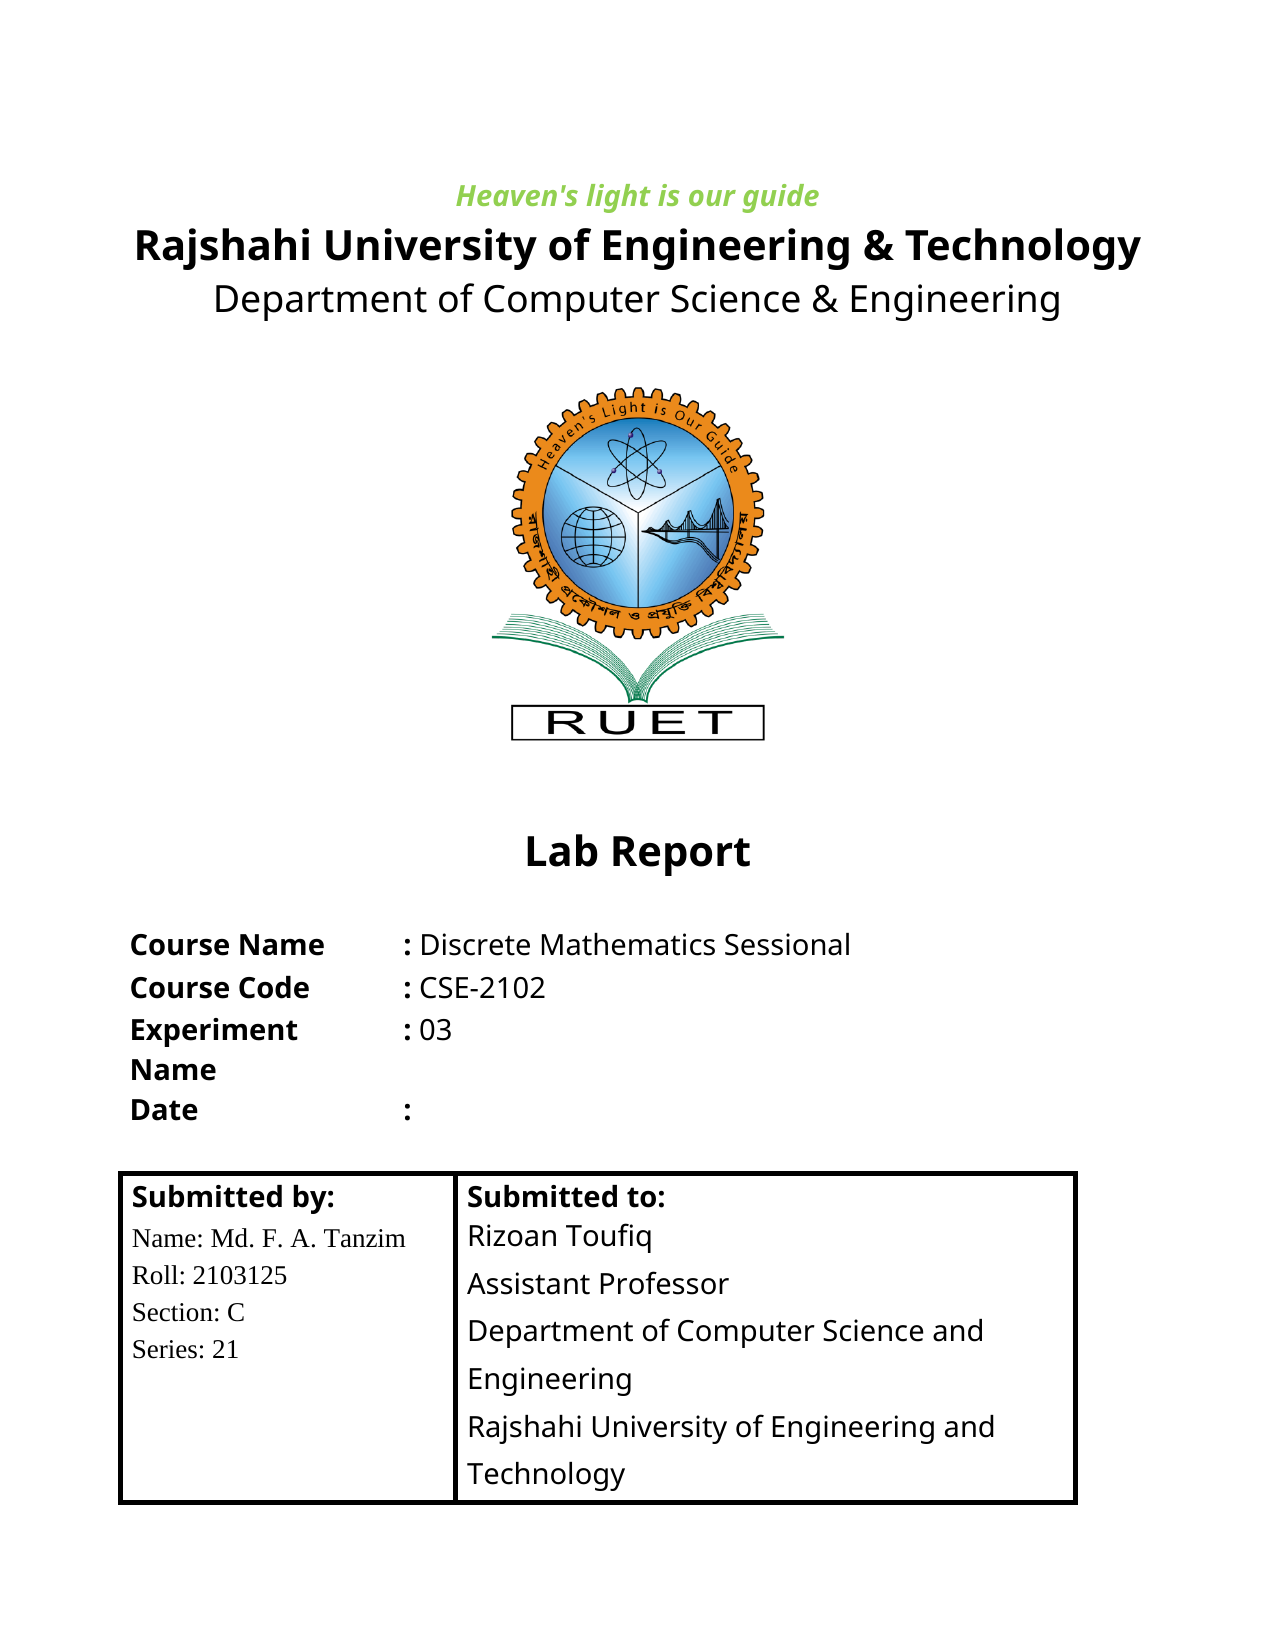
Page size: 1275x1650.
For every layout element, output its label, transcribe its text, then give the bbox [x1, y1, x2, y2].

text Department of Computer Science & Engineering [118, 272, 1157, 323]
text Heaven's light is our guide [118, 176, 1157, 215]
text Rajshahi University of Engineering & Technology [118, 215, 1157, 272]
table_cell Date [118, 1089, 392, 1131]
table_header Submitted by: Name: Md. F. A. Tanzim Roll: 2103125 Section: C Series: 21 [123, 1176, 453, 1500]
table_cell : [392, 1089, 1066, 1131]
table_header Submitted to: Rizoan Toufiq Assistant Professor Department of Computer Science and Engineering Rajshahi University of Engineering and Technology [458, 1176, 1073, 1500]
table_cell : CSE-2102 [392, 967, 1066, 1009]
table_cell Course Code [118, 967, 392, 1009]
table_header : Discrete Mathematics Sessional [392, 925, 1066, 967]
table_header Course Name [118, 925, 392, 967]
text Assignment [521, 878, 754, 882]
picture [479, 381, 796, 746]
table_cell : 03 [392, 1010, 1066, 1089]
text Lab Report [521, 822, 754, 878]
table_cell Experiment Name [118, 1010, 392, 1089]
